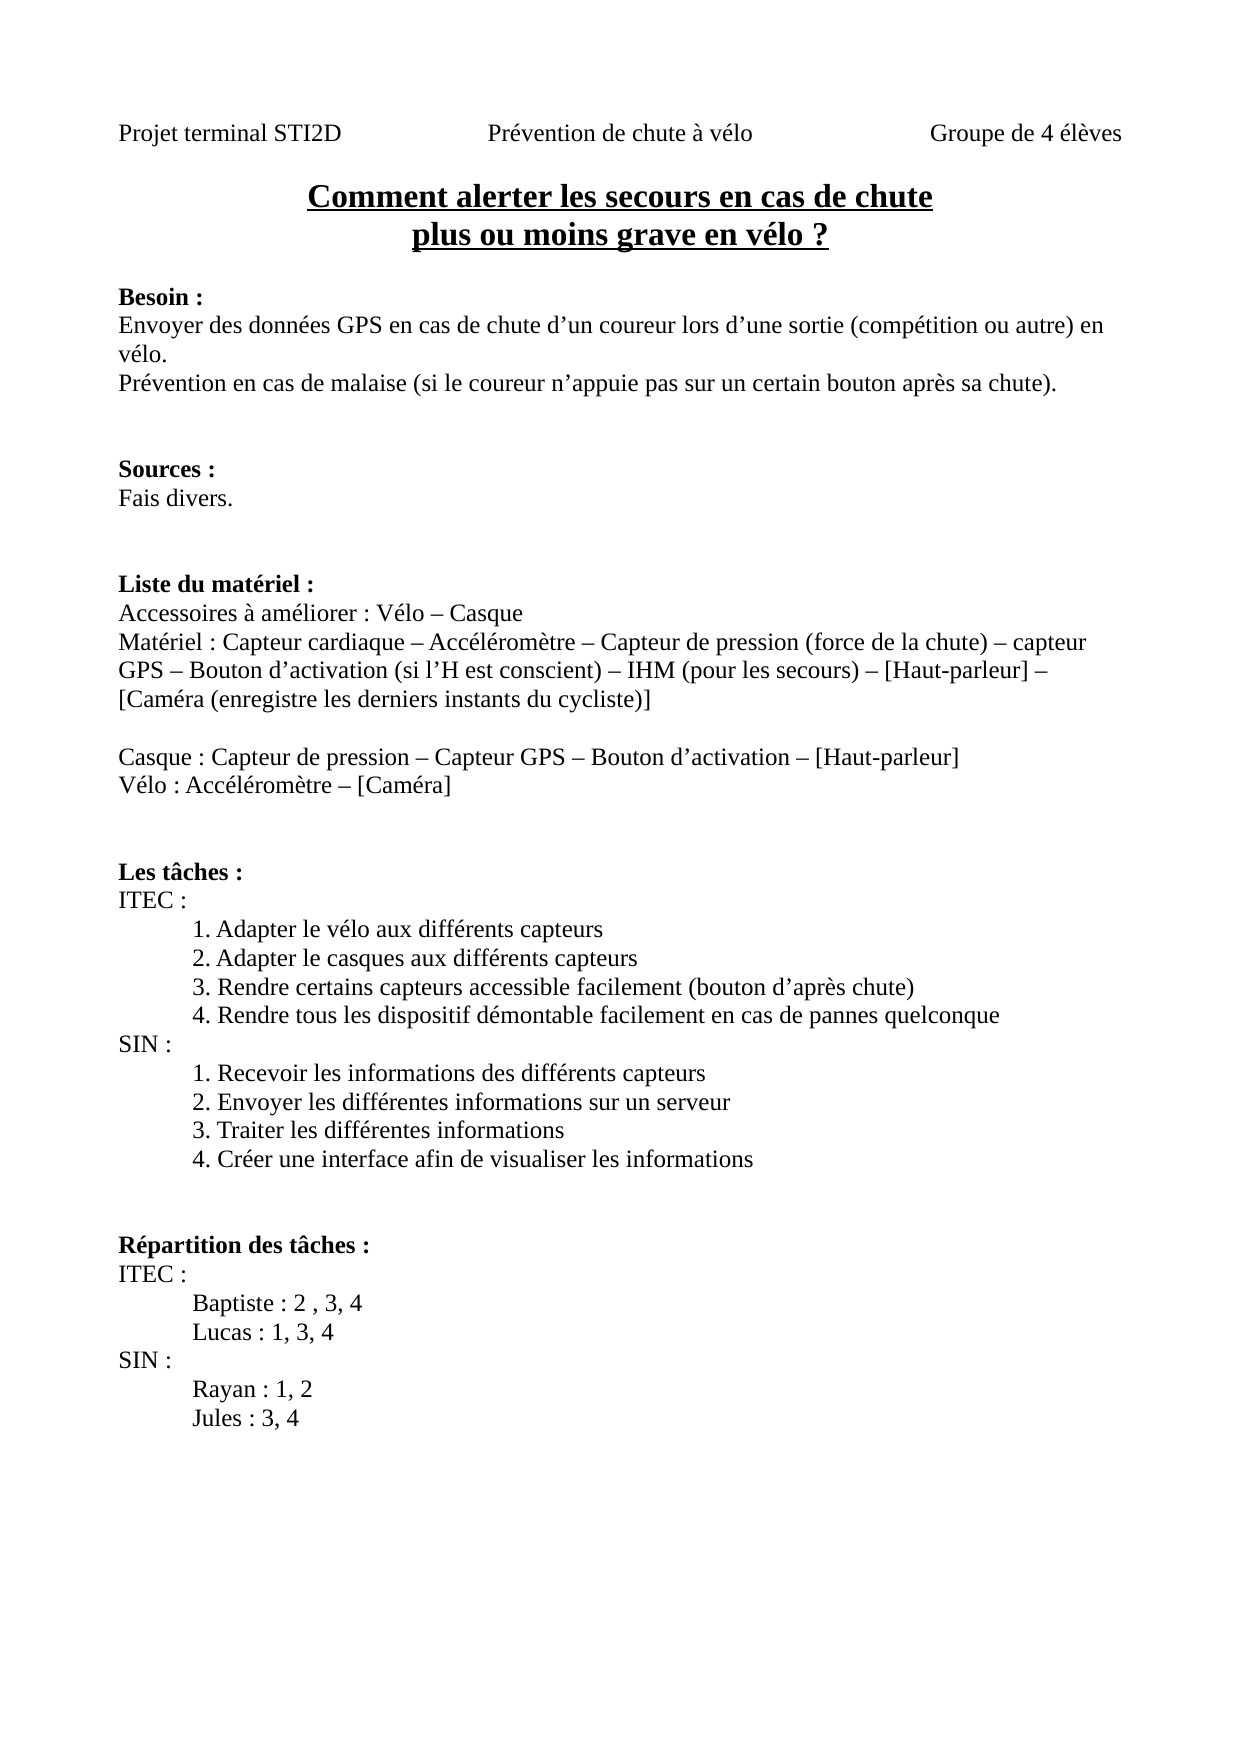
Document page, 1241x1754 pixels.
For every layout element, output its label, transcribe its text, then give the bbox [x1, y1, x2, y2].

text Liste du matériel : [118, 569, 1122, 598]
text 1. Recevoir les informations des différents capteurs [118, 1058, 1122, 1087]
text Fais divers. [118, 483, 1122, 512]
text 3. Rendre certains capteurs accessible facilement (bouton d’après chute) [118, 972, 1122, 1001]
text Matériel : Capteur cardiaque – Accéléromètre – Capteur de pression (force de la chute) – capteur GPS – Bouton d’activation (si l’H est conscient) – IHM (pour les secours) – [Haut-parleur] – [Caméra (enregistre les derniers instants du cycliste)] [118, 627, 1122, 713]
text Vélo : Accéléromètre – [Caméra] [118, 771, 1122, 799]
text Sources : [118, 454, 1122, 483]
text Lucas : 1, 3, 4 [118, 1317, 1122, 1346]
text ITEC : [118, 886, 1122, 914]
text Rayan : 1, 2 [118, 1374, 1122, 1403]
text Besoin : [118, 282, 1122, 311]
text 3. Traiter les différentes informations [118, 1116, 1122, 1144]
text SIN : [118, 1346, 1122, 1374]
text Accessoires à améliorer : Vélo – Casque [118, 598, 1122, 627]
text plus ou moins grave en vélo ? [118, 215, 1122, 253]
text Répartition des tâches : [118, 1231, 1122, 1259]
text Envoyer des données GPS en cas de chute d’un coureur lors d’une sortie (compétition ou autre) en vélo. [118, 311, 1122, 368]
text Prévention en cas de malaise (si le coureur n’appuie pas sur un certain bouton après sa chute). [118, 368, 1122, 397]
text 2. Envoyer les différentes informations sur un serveur [118, 1087, 1122, 1116]
text Baptiste : 2 , 3, 4 [118, 1288, 1122, 1317]
text 4. Rendre tous les dispositif démontable facilement en cas de pannes quelconque [118, 1001, 1122, 1029]
text Casque : Capteur de pression – Capteur GPS – Bouton d’activation – [Haut-parleur] [118, 742, 1122, 771]
text 2. Adapter le casques aux différents capteurs [118, 943, 1122, 972]
text Comment alerter les secours en cas de chute [118, 176, 1122, 215]
text Les tâches : [118, 857, 1122, 886]
text SIN : [118, 1029, 1122, 1058]
text 1. Adapter le vélo aux différents capteurs [118, 914, 1122, 943]
text ITEC : [118, 1259, 1122, 1288]
text Jules : 3, 4 [118, 1403, 1122, 1432]
text 4. Créer une interface afin de visualiser les informations [118, 1144, 1122, 1173]
